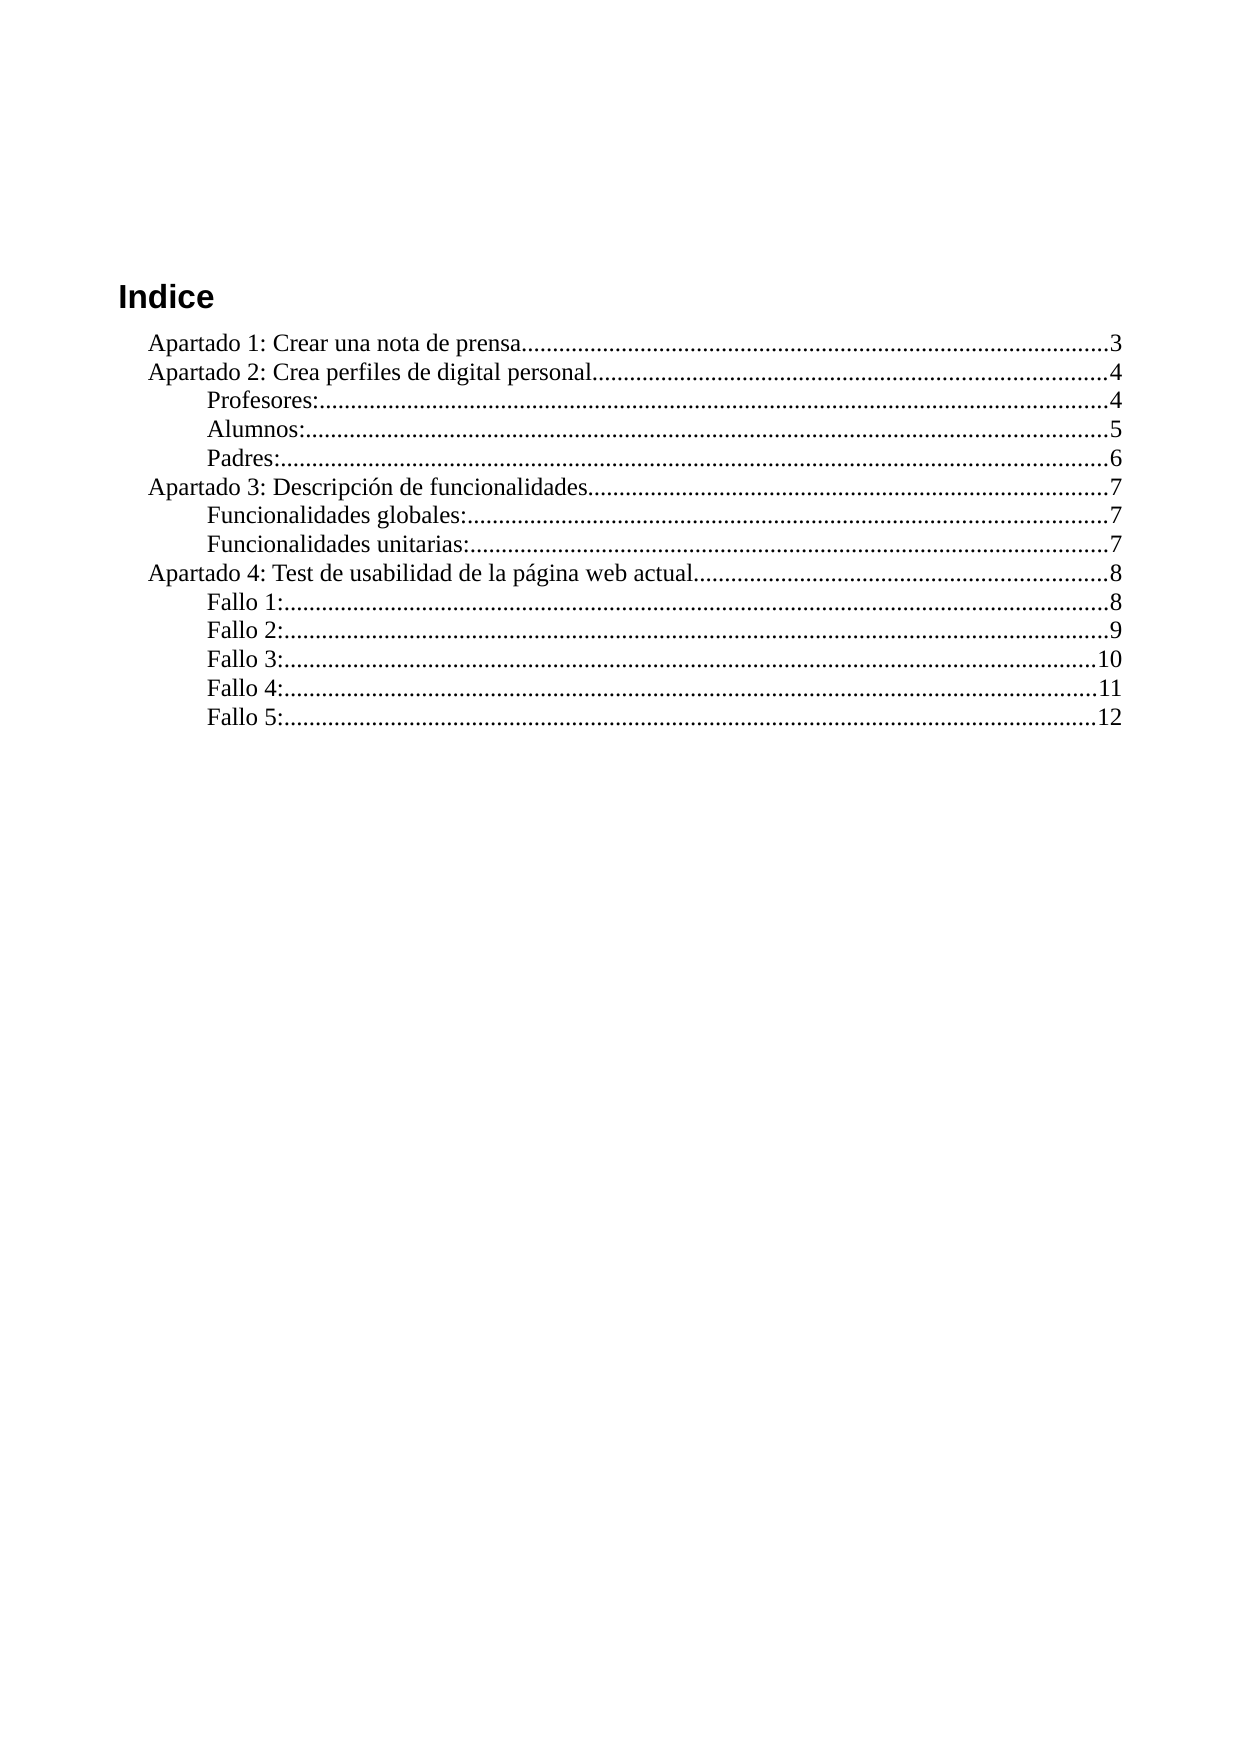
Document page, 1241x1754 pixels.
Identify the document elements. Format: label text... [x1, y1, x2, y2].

text Apartado 4: Test de usabilidad de la página web actual 8 [148, 558, 1122, 587]
text Apartado 2: Crea perfiles de digital personal 4 [148, 357, 1122, 385]
text Profesores: 4 [207, 385, 1122, 414]
text Fallo 5: 12 [207, 702, 1122, 730]
text Fallo 1: 8 [207, 587, 1122, 615]
text Funcionalidades globales: 7 [207, 500, 1122, 529]
text Fallo 4: 11 [207, 673, 1122, 702]
subtitle Indice [118, 277, 1122, 315]
text Fallo 2: 9 [207, 615, 1122, 644]
text Funcionalidades unitarias: 7 [207, 529, 1122, 558]
text Apartado 3: Descripción de funcionalidades 7 [148, 472, 1122, 500]
text Fallo 3: 10 [207, 644, 1122, 673]
text Padres: 6 [207, 443, 1122, 472]
text Alumnos: 5 [207, 414, 1122, 443]
text Apartado 1: Crear una nota de prensa 3 [148, 328, 1122, 357]
